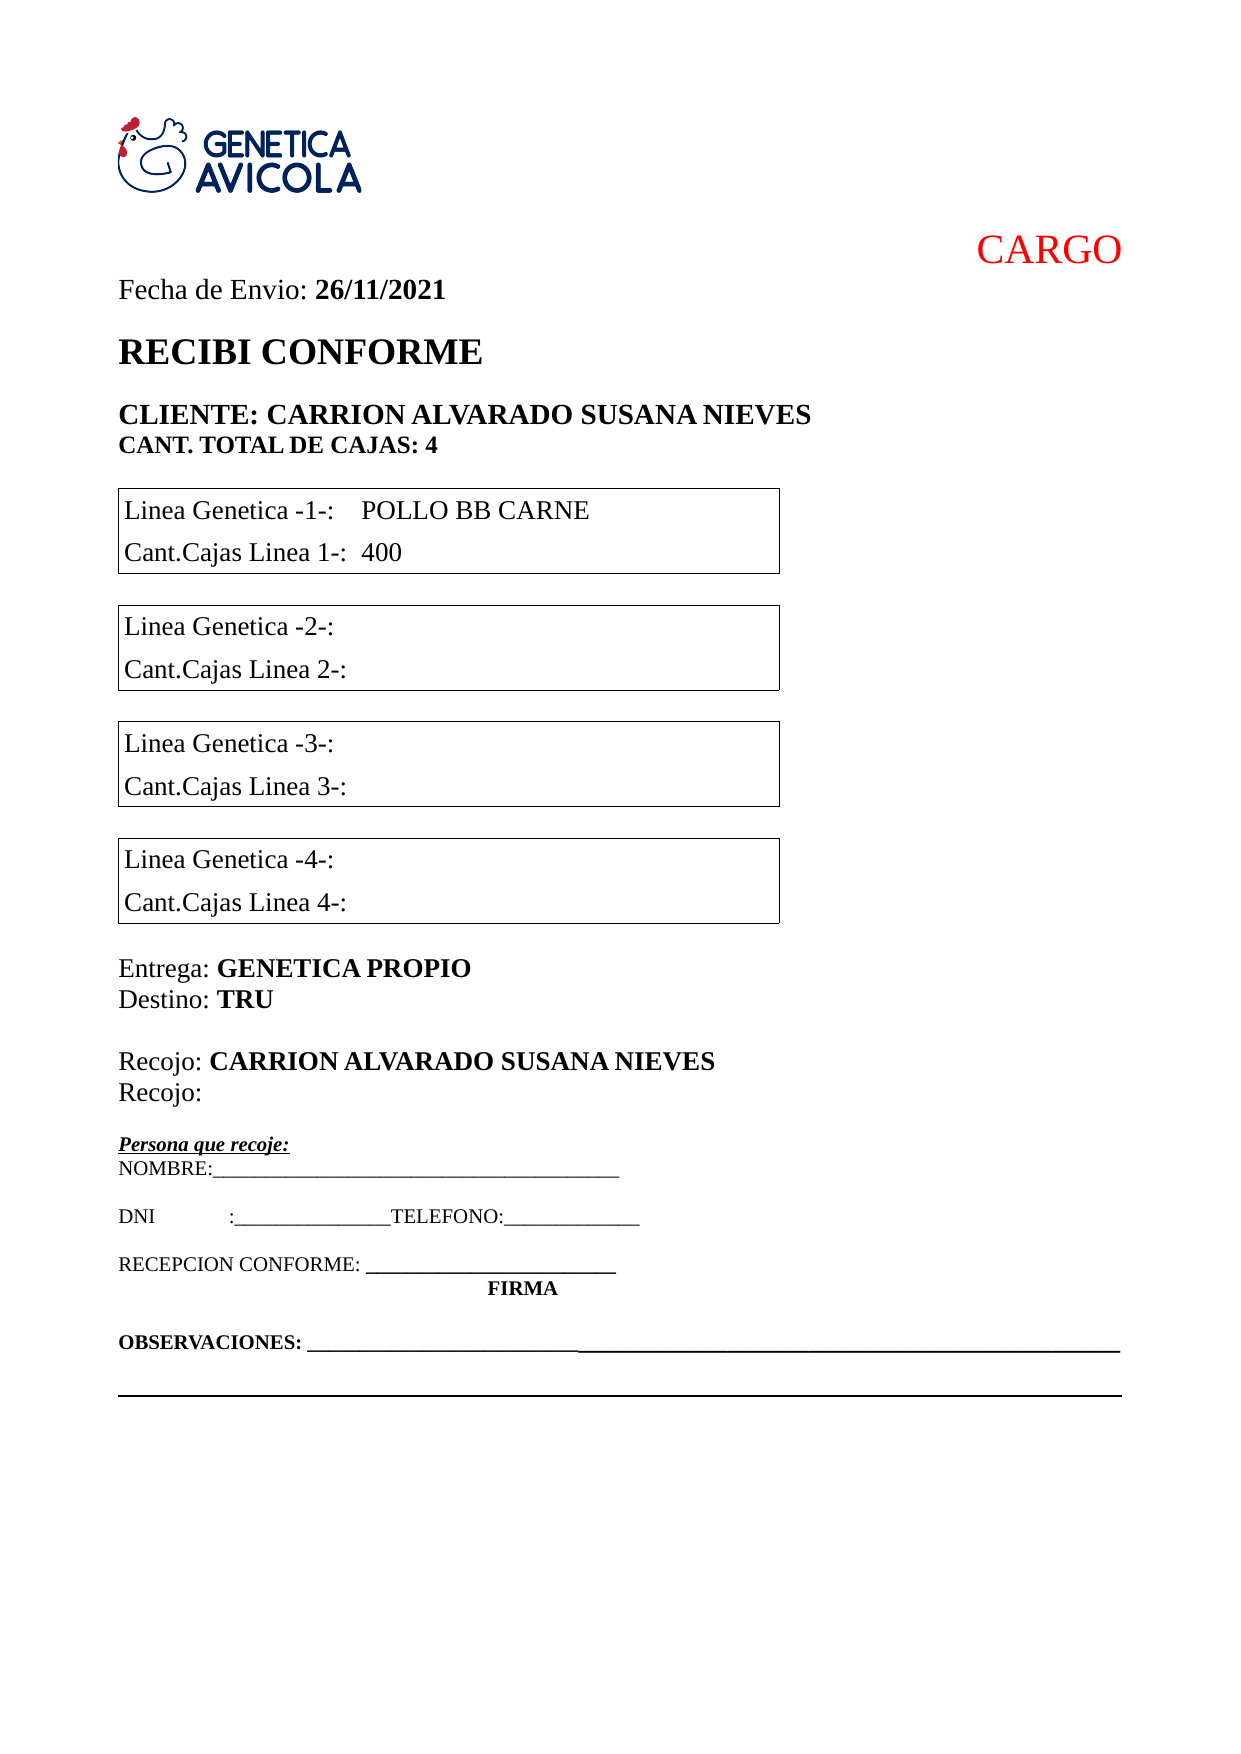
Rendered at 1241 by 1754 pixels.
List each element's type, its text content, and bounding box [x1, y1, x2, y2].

text Fecha de Envio: 26/11/2021 [118, 272, 1122, 306]
table_cell [356, 807, 779, 838]
table_cell 400 [356, 531, 779, 573]
table_cell [356, 574, 779, 604]
text FIRMA [118, 1276, 1122, 1300]
table_cell [356, 722, 779, 764]
text OBSERVACIONES: __________________________________________________________________ [118, 1324, 1122, 1355]
text CLIENTE: CARRION ALVARADO SUSANA NIEVES [118, 397, 1122, 431]
text Entrega: GENETICA PROPIO [118, 952, 1122, 983]
table_cell [356, 606, 779, 647]
text Destino: TRU [118, 983, 1122, 1014]
text CARGO [118, 224, 1122, 272]
table_cell Cant.Cajas Linea 1-: [119, 531, 356, 573]
text Recojo: [118, 1076, 1122, 1108]
table_cell [356, 647, 779, 690]
table_cell [118, 574, 356, 604]
text Recojo: CARRION ALVARADO SUSANA NIEVES [118, 1045, 1122, 1076]
table_cell [356, 764, 779, 806]
text DNI :_______________TELEFONO:_____________ [118, 1204, 1122, 1228]
table_cell Linea Genetica -2-: [119, 606, 356, 647]
table_cell Linea Genetica -3-: [119, 722, 356, 764]
text NOMBRE:_______________________________________ [118, 1156, 1122, 1180]
table_cell Cant.Cajas Linea 2-: [119, 647, 356, 690]
text CANT. TOTAL DE CAJAS: 4 [118, 431, 1122, 459]
table_cell [356, 880, 779, 923]
picture [117, 117, 362, 193]
table_header Linea Genetica -1-: [119, 489, 356, 531]
table_header POLLO BB CARNE [356, 489, 779, 531]
text RECIBI CONFORME [118, 330, 1122, 373]
table_cell Linea Genetica -4-: [119, 839, 356, 880]
table_cell [356, 691, 779, 721]
table_cell [118, 691, 356, 721]
table_cell Cant.Cajas Linea 4-: [119, 880, 356, 923]
text RECEPCION CONFORME: ________________________ [118, 1252, 1122, 1276]
table_cell Cant.Cajas Linea 3-: [119, 764, 356, 806]
table_cell [118, 807, 356, 838]
text Persona que recoje: [118, 1132, 1122, 1156]
table_cell [356, 839, 779, 880]
